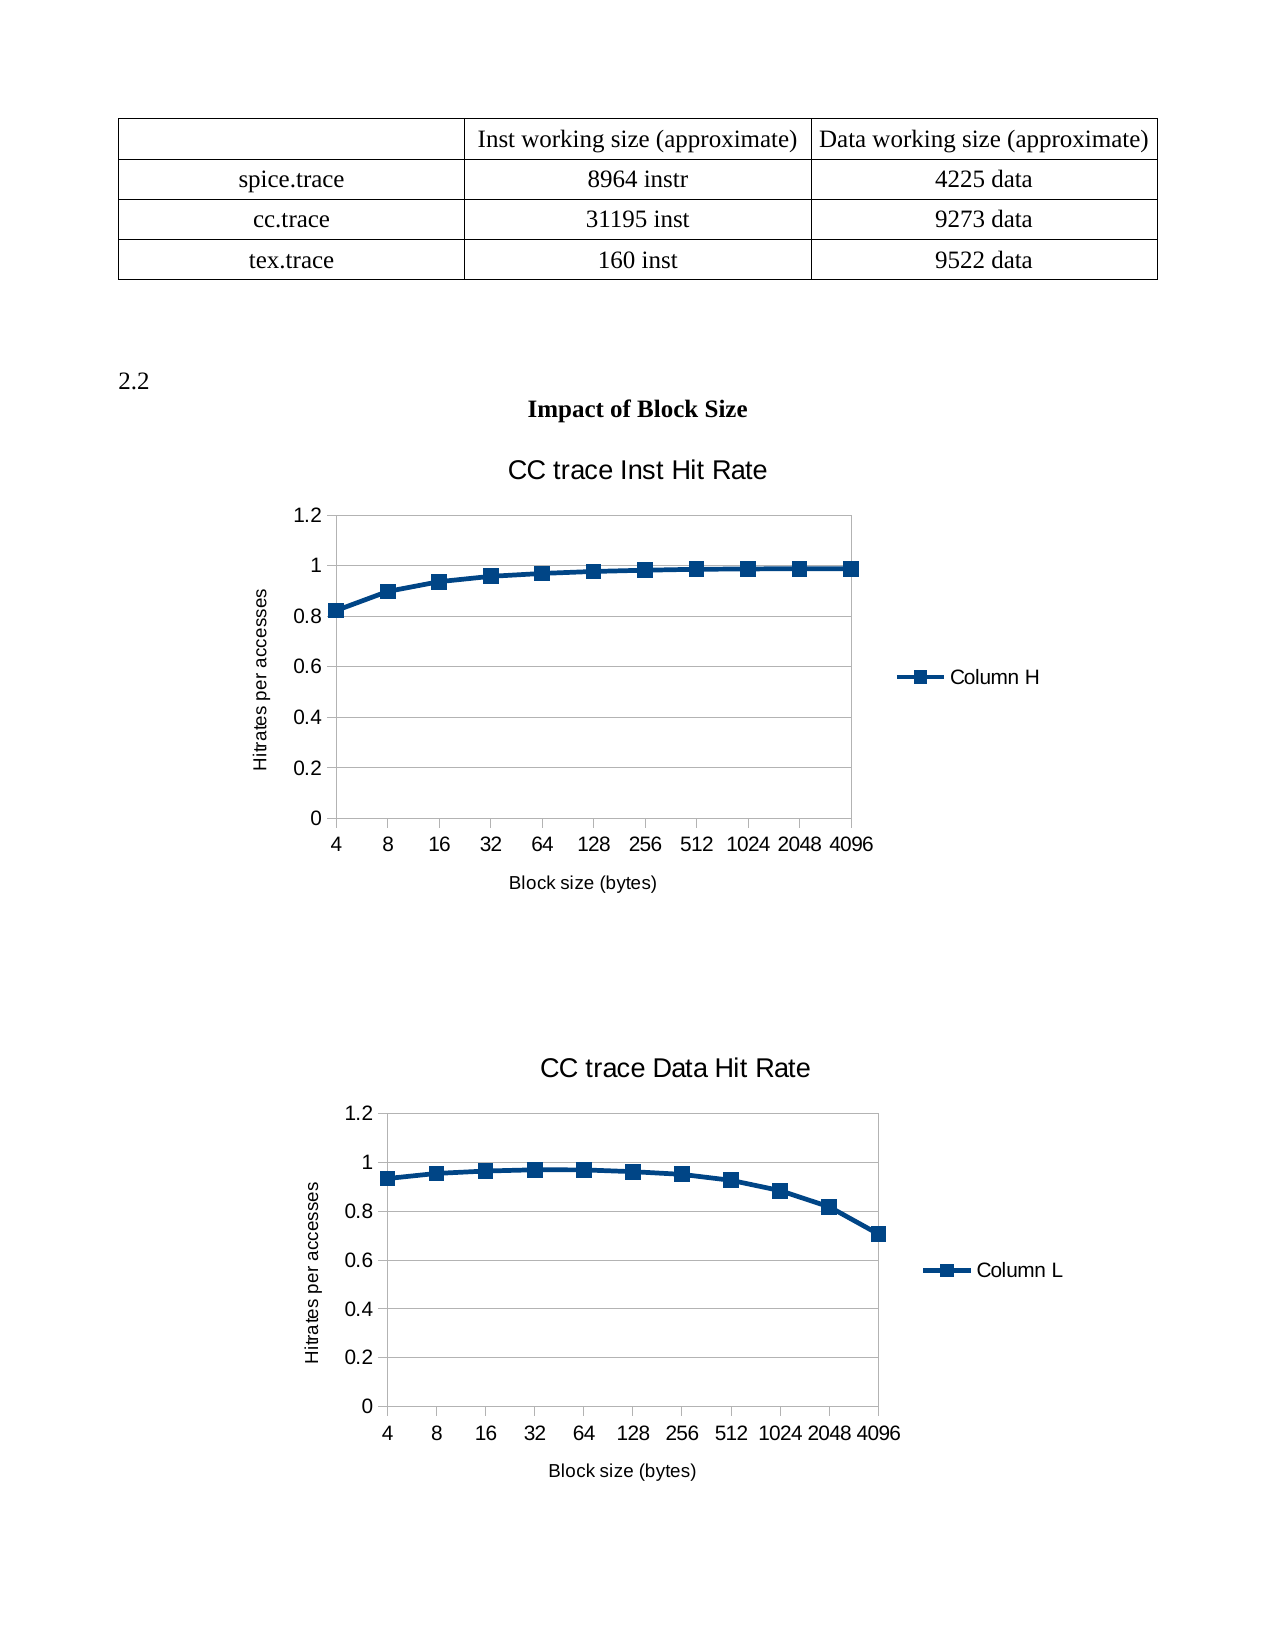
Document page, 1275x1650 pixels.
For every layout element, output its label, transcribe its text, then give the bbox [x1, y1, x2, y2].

table_cell tex.trace [119, 240, 464, 279]
table_header Inst working size (approximate) [465, 119, 811, 158]
table_cell cc.trace [119, 200, 464, 239]
table_header Data working size (approximate) [812, 119, 1157, 158]
table_cell 8964 instr [465, 160, 811, 199]
table_header [119, 119, 464, 158]
table_cell 31195 inst [465, 200, 811, 239]
table_cell spice.trace [119, 160, 464, 199]
table_cell 9273 data [812, 200, 1157, 239]
table_cell 9522 data [812, 240, 1157, 279]
text 2.2 [118, 366, 1157, 394]
table_cell 160 inst [465, 240, 811, 279]
table_cell 4225 data [812, 160, 1157, 199]
text Impact of Block Size [118, 394, 1157, 423]
